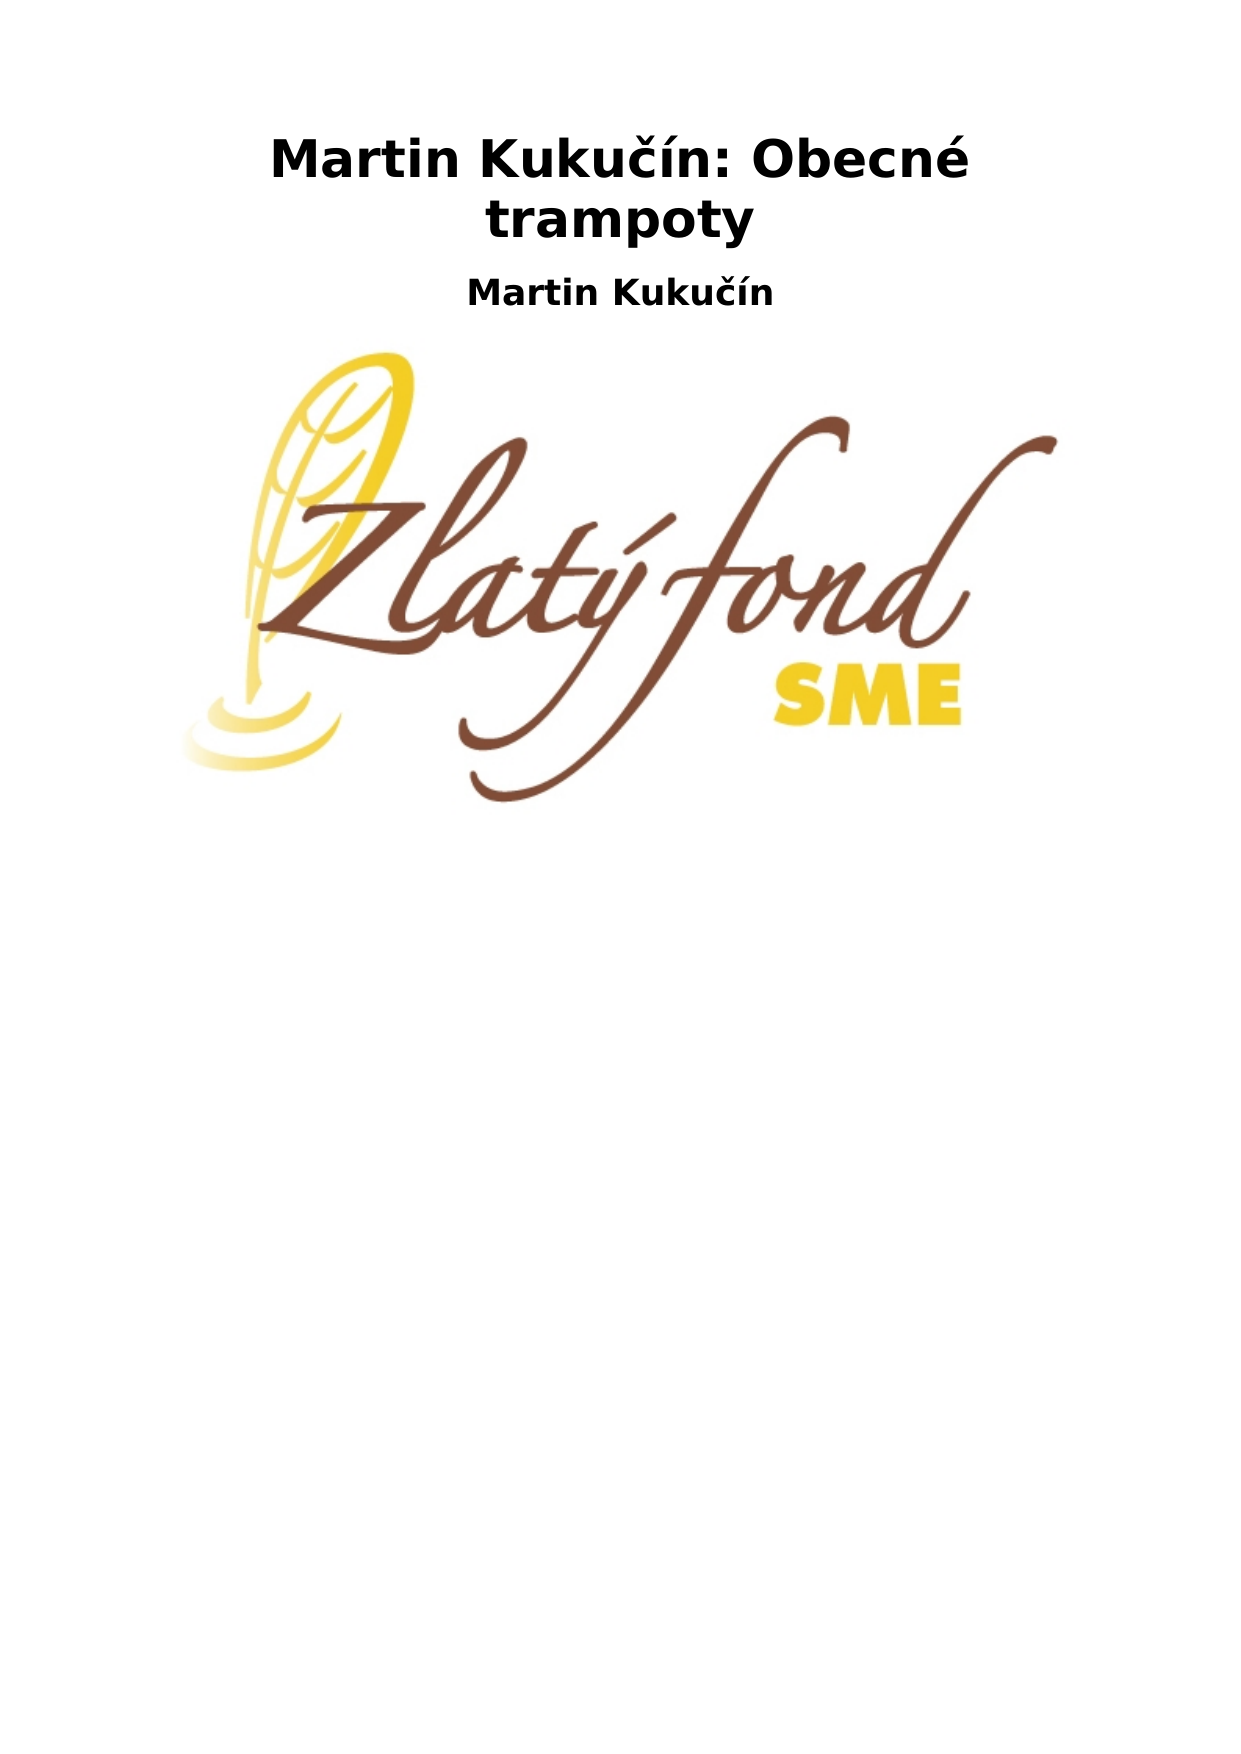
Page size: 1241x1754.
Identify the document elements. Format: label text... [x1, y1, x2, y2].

picture [152, 314, 1088, 819]
text Martin Kukučín [150, 272, 1090, 314]
text Martin Kukučín: Obecné trampoty [150, 129, 1090, 250]
